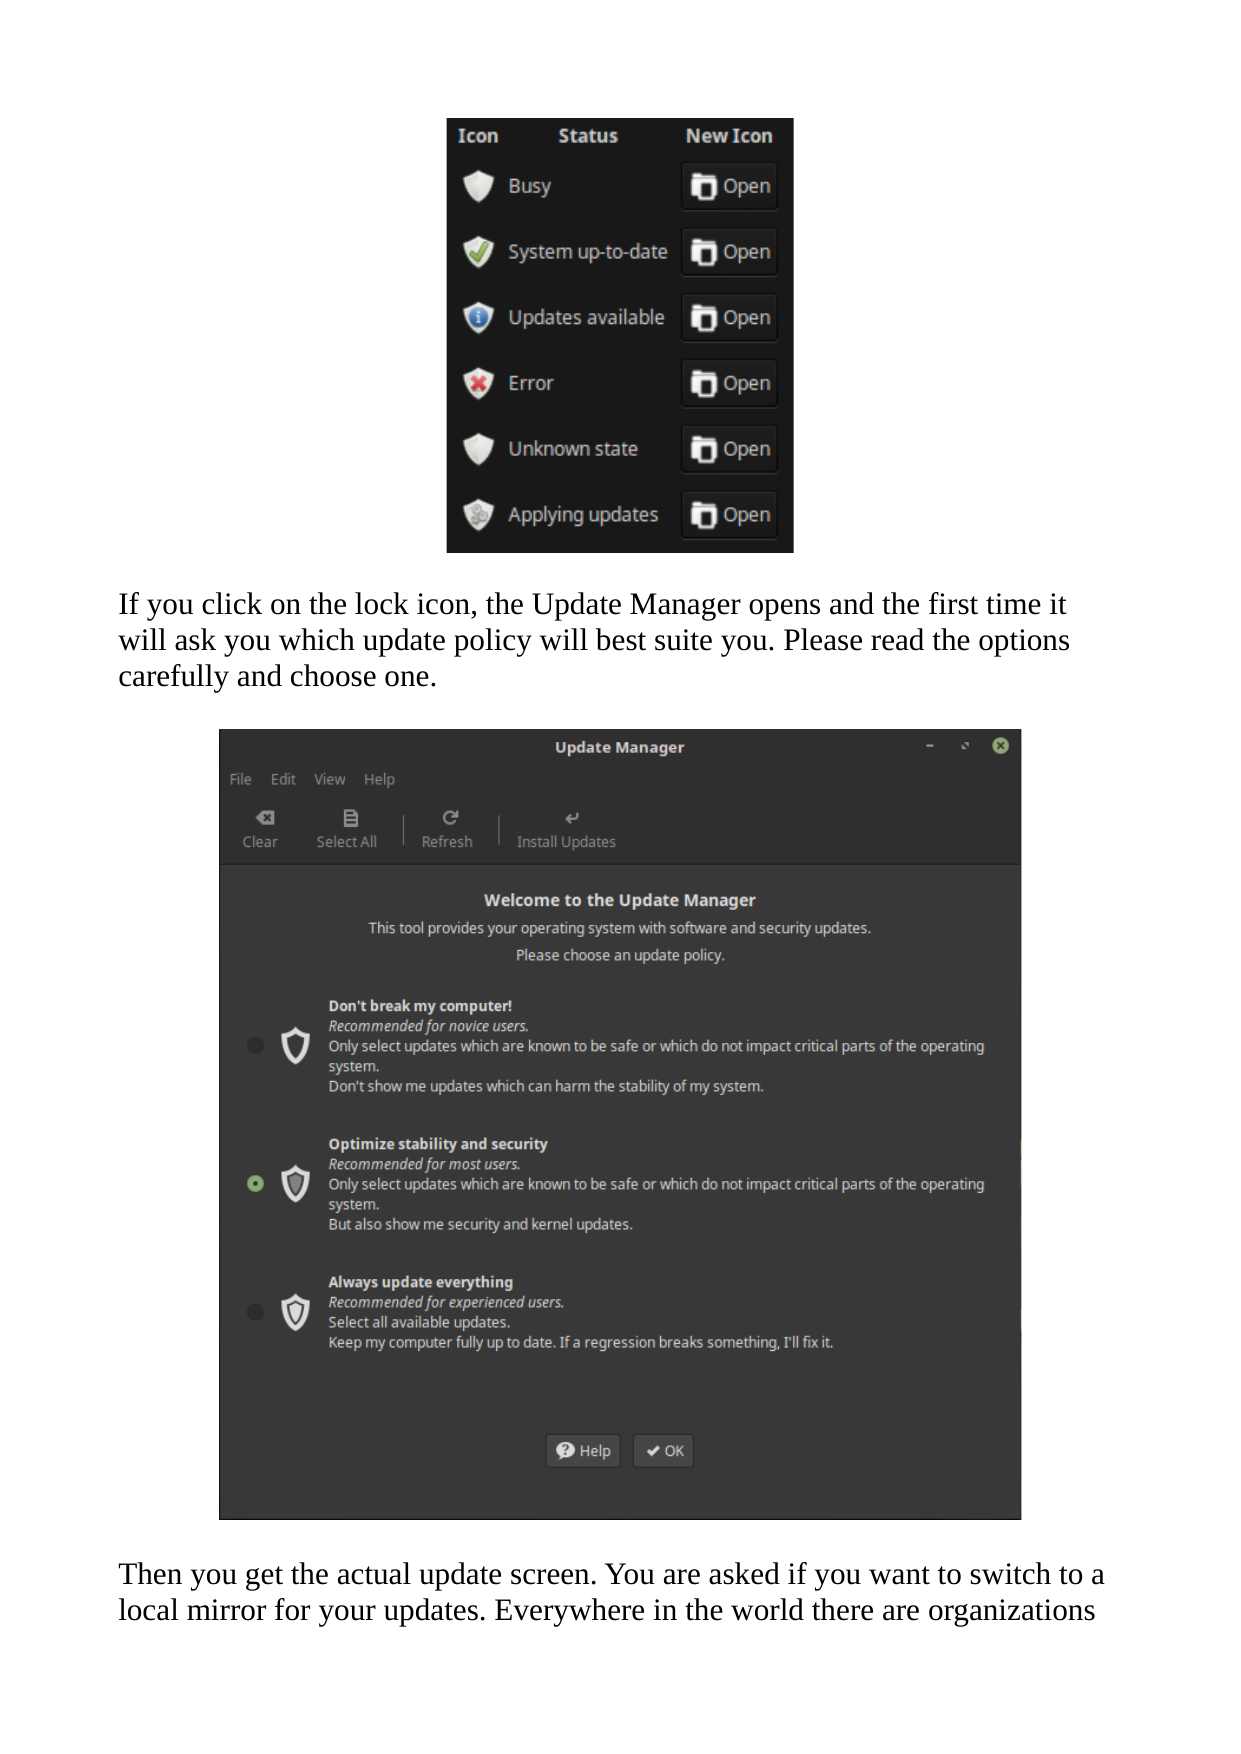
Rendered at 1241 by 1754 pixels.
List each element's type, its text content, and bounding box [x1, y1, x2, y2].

picture [446, 118, 794, 553]
picture [219, 729, 1022, 1520]
text Then you get the actual update screen. You are asked if you want to switch to a local mirror for your updates. Everywhere in the world there are organizations [118, 1555, 1122, 1627]
text If you click on the lock icon, the Update Manager opens and the first time it will ask you which update policy will best suite you. Please read the options carefully and choose one. [118, 585, 1122, 693]
